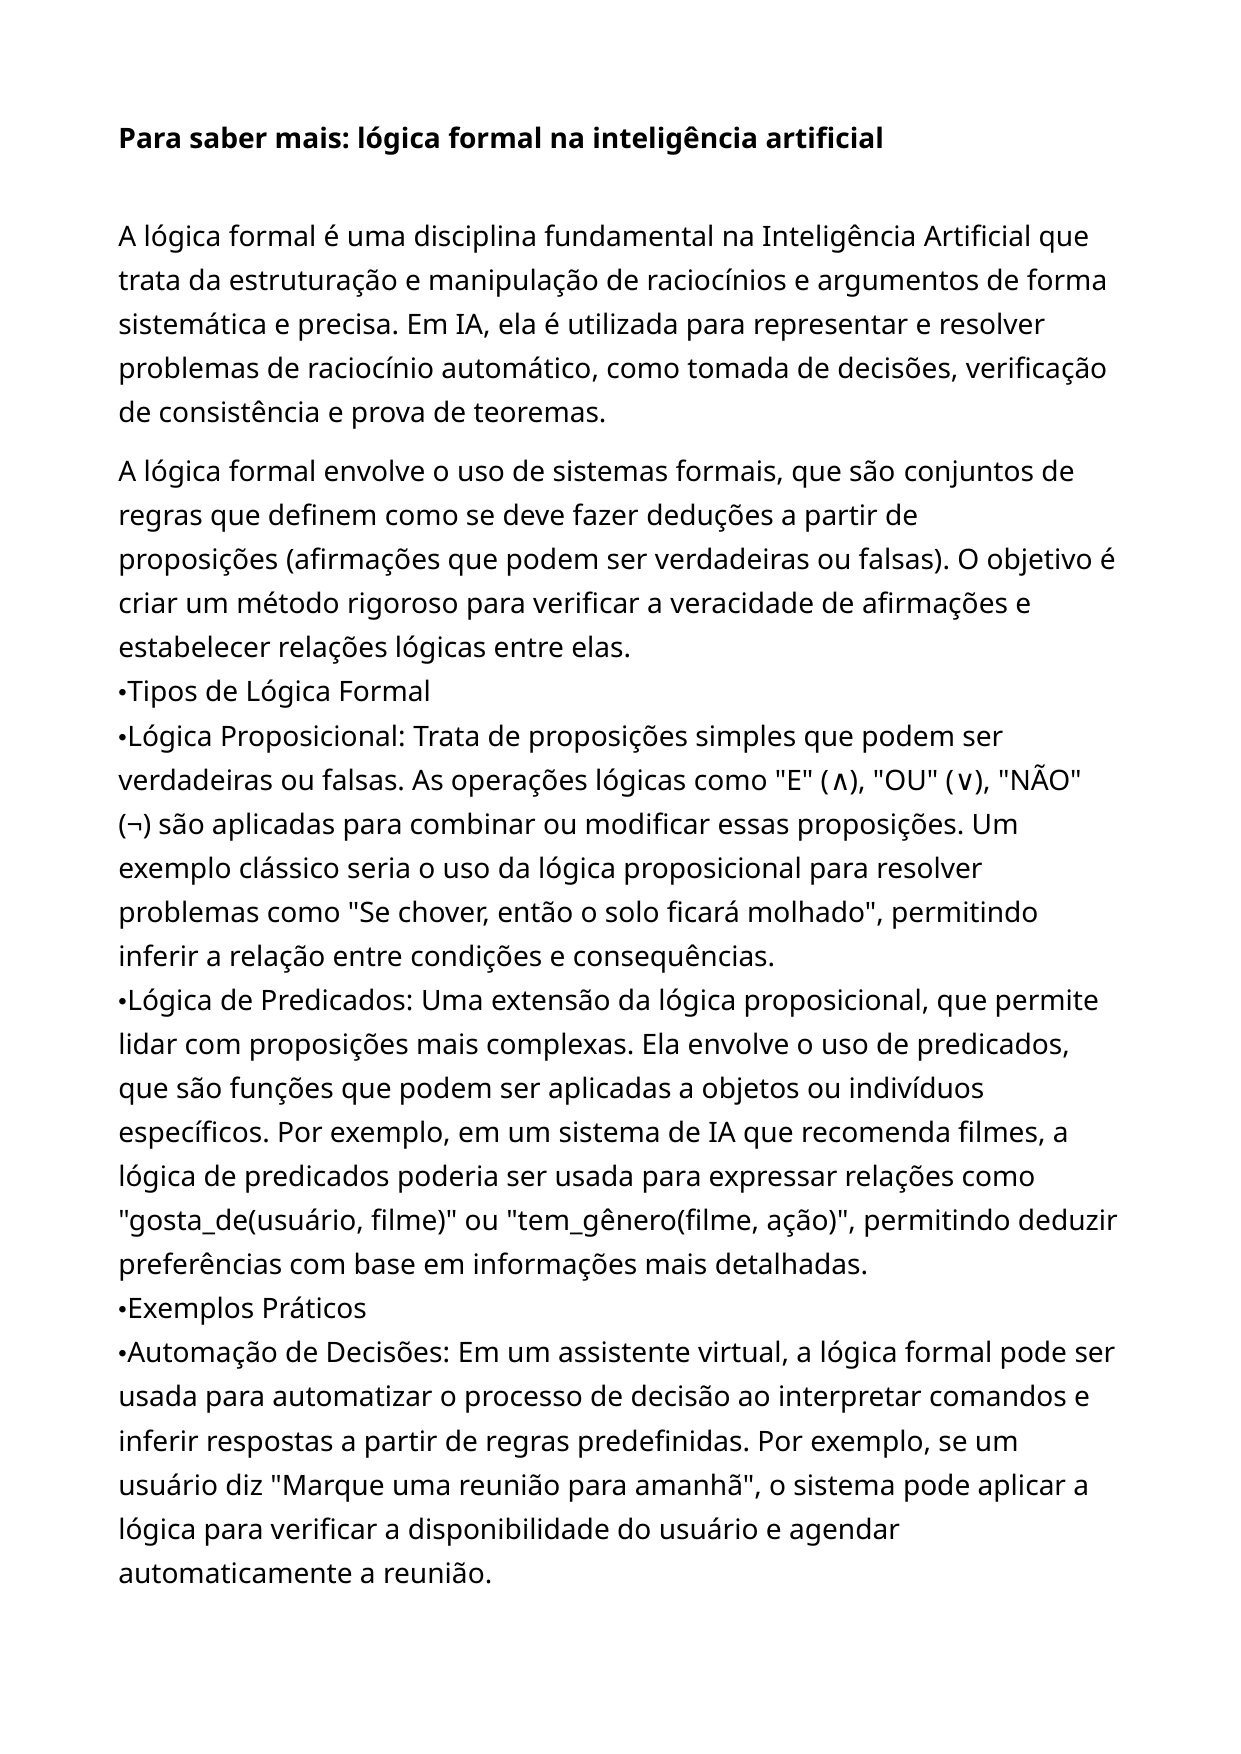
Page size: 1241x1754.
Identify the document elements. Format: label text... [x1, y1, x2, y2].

list Automação de Decisões: Em um assistente virtual, a lógica formal pode ser usada para automatizar o processo de decisão ao interpretar comandos e inferir respostas a partir de regras predefinidas. Por exemplo, se um usuário diz "Marque uma reunião para amanhã", o sistema pode aplicar a lógica para verificar a disponibilidade do usuário e agendar automaticamente a reunião. [118, 1333, 1122, 1591]
list Exemplos Práticos [118, 1289, 1122, 1327]
text A lógica formal é uma disciplina fundamental na Inteligência Artificial que trata da estruturação e manipulação de raciocínios e argumentos de forma sistemática e precisa. Em IA, ela é utilizada para representar e resolver problemas de raciocínio automático, como tomada de decisões, verificação de consistência e prova de teoremas. [118, 217, 1122, 431]
list Lógica Proposicional: Trata de proposições simples que podem ser verdadeiras ou falsas. As operações lógicas como "E" (∧), "OU" (∨), "NÃO" (¬) são aplicadas para combinar ou modificar essas proposições. Um exemplo clássico seria o uso da lógica proposicional para resolver problemas como "Se chover, então o solo ficará molhado", permitindo inferir a relação entre condições e consequências. [118, 716, 1122, 974]
subtitle Para saber mais: lógica formal na inteligência artificial [118, 118, 1122, 156]
list Tipos de Lógica Formal [118, 672, 1122, 710]
text A lógica formal envolve o uso de sistemas formais, que são conjuntos de regras que definem como se deve fazer deduções a partir de proposições (afirmações que podem ser verdadeiras ou falsas). O objetivo é criar um método rigoroso para verificar a veracidade de afirmações e estabelecer relações lógicas entre elas. [118, 451, 1122, 666]
list Lógica de Predicados: Uma extensão da lógica proposicional, que permite lidar com proposições mais complexas. Ela envolve o uso de predicados, que são funções que podem ser aplicadas a objetos ou indivíduos específicos. Por exemplo, em um sistema de IA que recomenda filmes, a lógica de predicados poderia ser usada para expressar relações como "gosta_de(usuário, filme)" ou "tem_gênero(filme, ação)", permitindo deduzir preferências com base em informações mais detalhadas. [118, 980, 1122, 1283]
